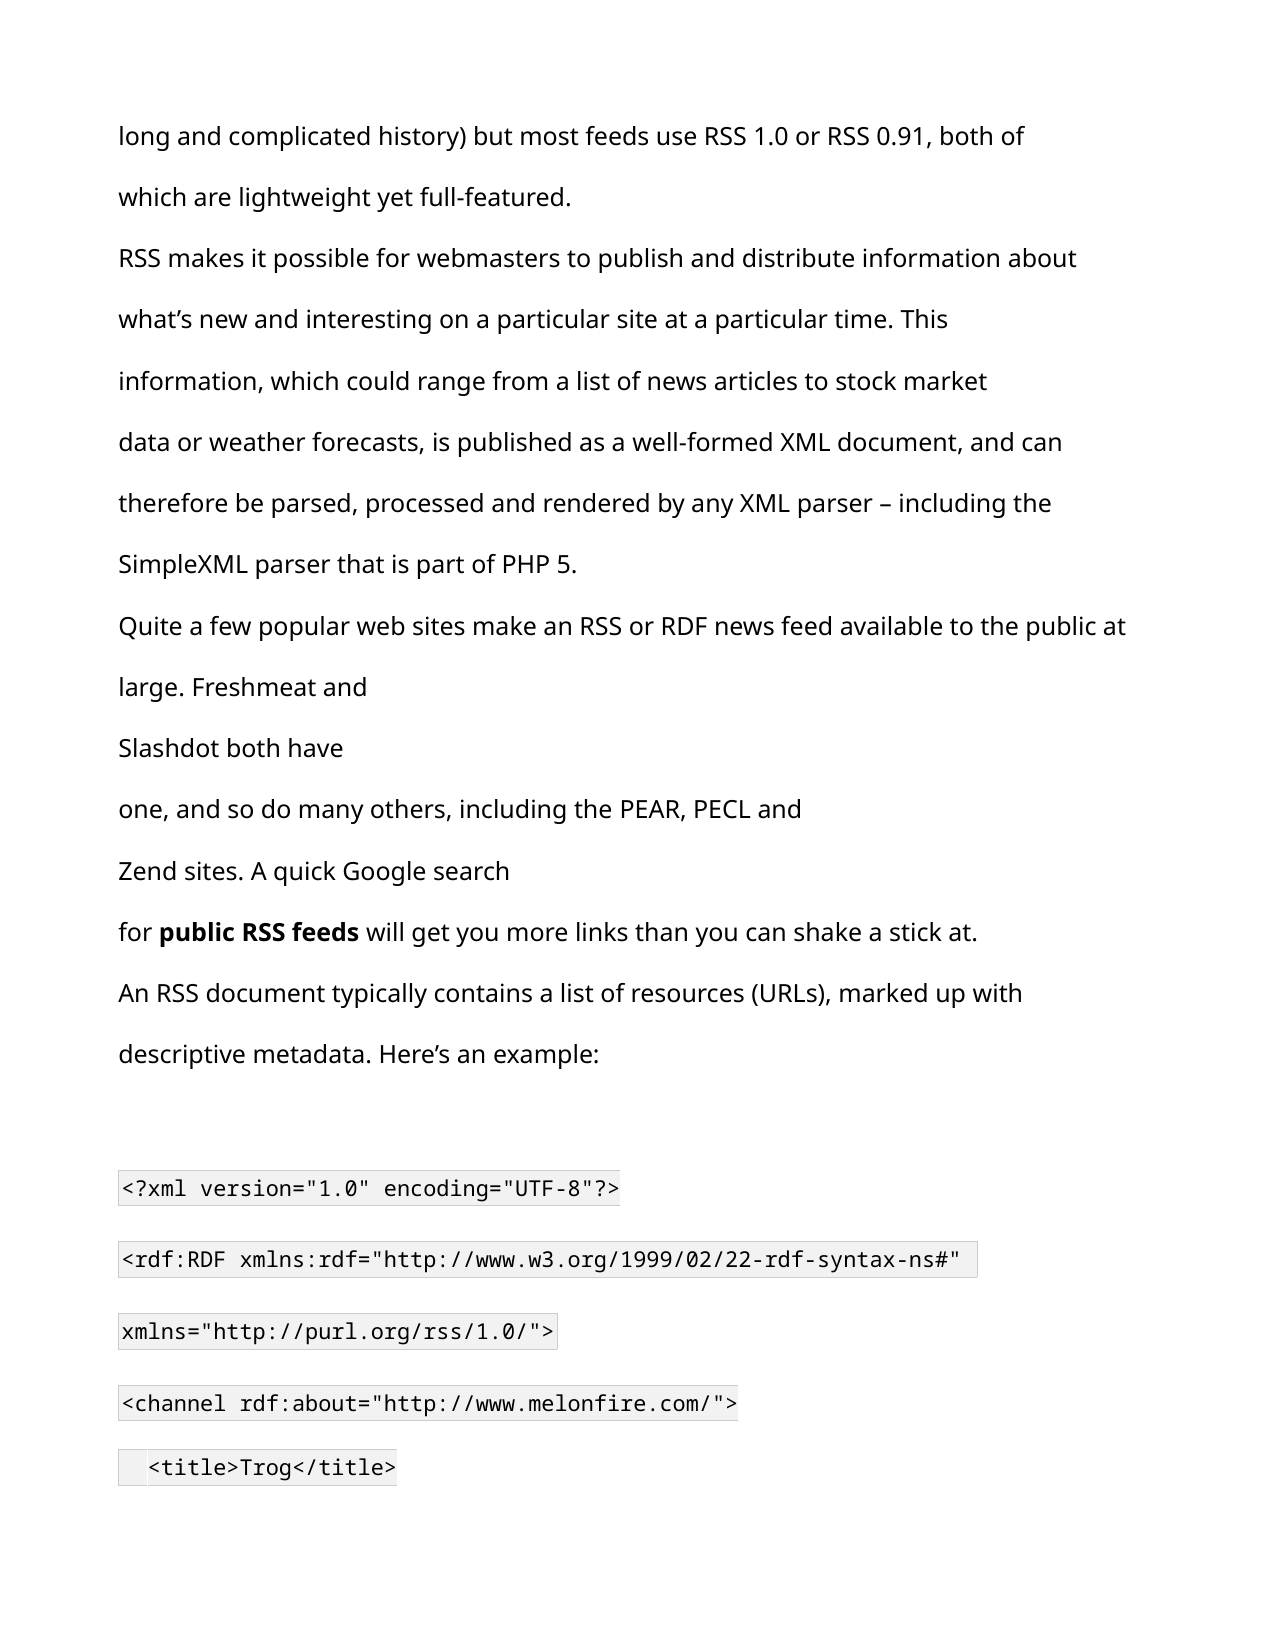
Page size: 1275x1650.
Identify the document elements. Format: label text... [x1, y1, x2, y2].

text Zend sites. A quick Google search for public RSS feeds will get you more links than you can shake a stick at. [118, 853, 1157, 948]
text Quite a few popular web sites make an RSS or RDF news feed available to the public at large. Freshmeat and Slashdot both have one, and so do many others, including the PEAR, PECL and [118, 608, 1157, 826]
table_header <?xml version="1.0" encoding="UTF-8"?> <rdf:RDF xmlns:rdf="http://www.w3.org/1999/02/22-rdf-syntax-ns#" xmlns="http://purl.org/rss/1.0/"> <channel rdf:about="http://www.melonfire.com/"> <title>Trog</title> [118, 1098, 1157, 1485]
text An RSS document typically contains a list of resources (URLs), marked up with descriptive metadata. Here’s an example: [118, 976, 1157, 1071]
text RSS makes it possible for webmasters to publish and distribute information about what’s new and interesting on a particular site at a particular time. This information, which could range from a list of news articles to stock market data or weather forecasts, is published as a well-formed XML document, and can therefore be parsed, processed and rendered by any XML parser – including the SimpleXML parser that is part of PHP 5. [118, 241, 1157, 581]
text long and complicated history) but most feeds use RSS 1.0 or RSS 0.91, both of which are lightweight yet full-featured. [118, 118, 1157, 213]
